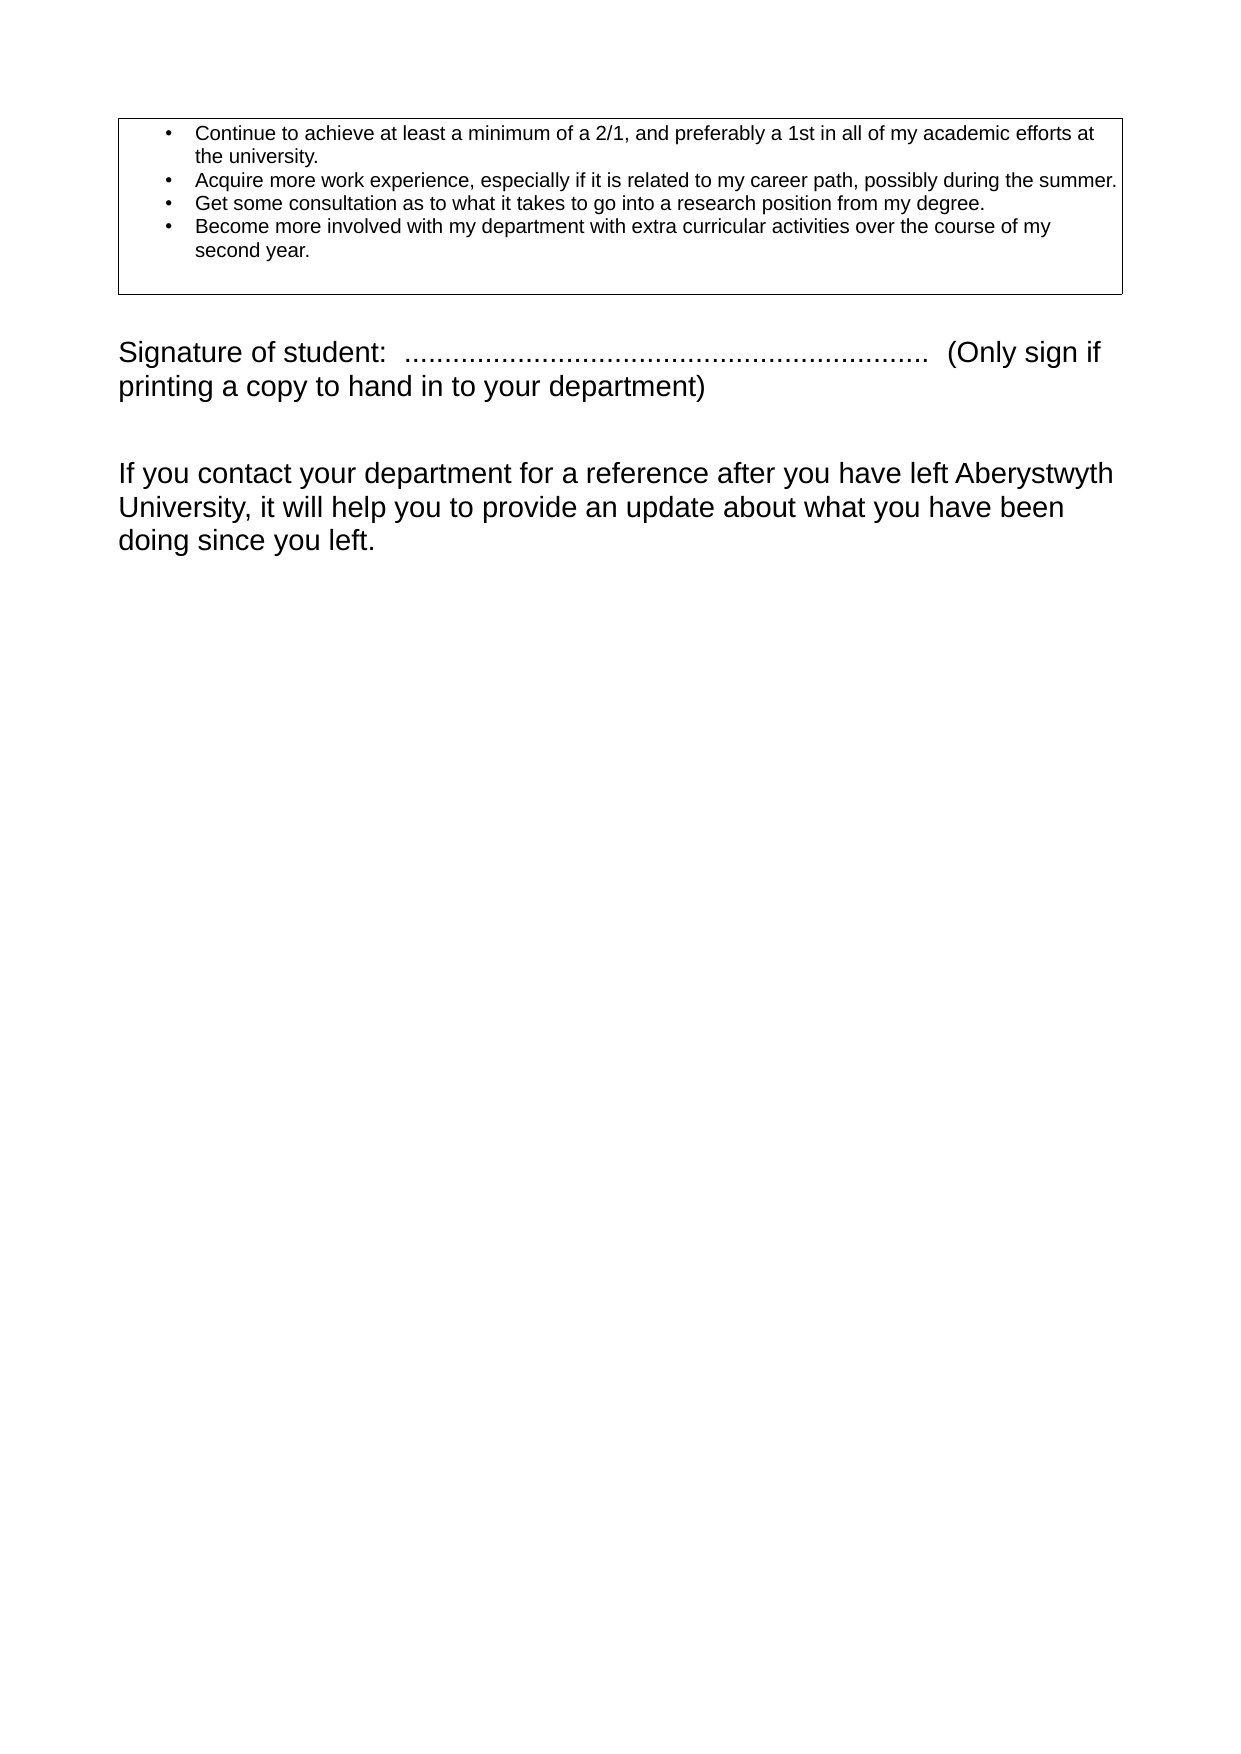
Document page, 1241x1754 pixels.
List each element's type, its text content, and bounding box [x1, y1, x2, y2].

text Signature of student: ................................................................. (Only sign if printing a copy to hand in to your department) [118, 335, 1122, 402]
text If you contact your department for a reference after you have left Aberystwyth University, it will help you to provide an update about what you have been doing since you left. [118, 456, 1122, 557]
table_header 7 WHAT ACTIONS DO YOU INTEND TO TAKE BEFORE YOU GRADUATE TO ACHIEVE YOUR OBJECTIVES? Continue to achieve at least a minimum of a 2/1, and preferably a 1st in all of my academic efforts at the university. Acquire more work experience, especially if it is related to my career path, possibly during the summer. Get some consultation as to what it takes to go into a research position from my degree. Become more involved with my department with extra curricular activities over the course of my second year. [119, 119, 1122, 294]
